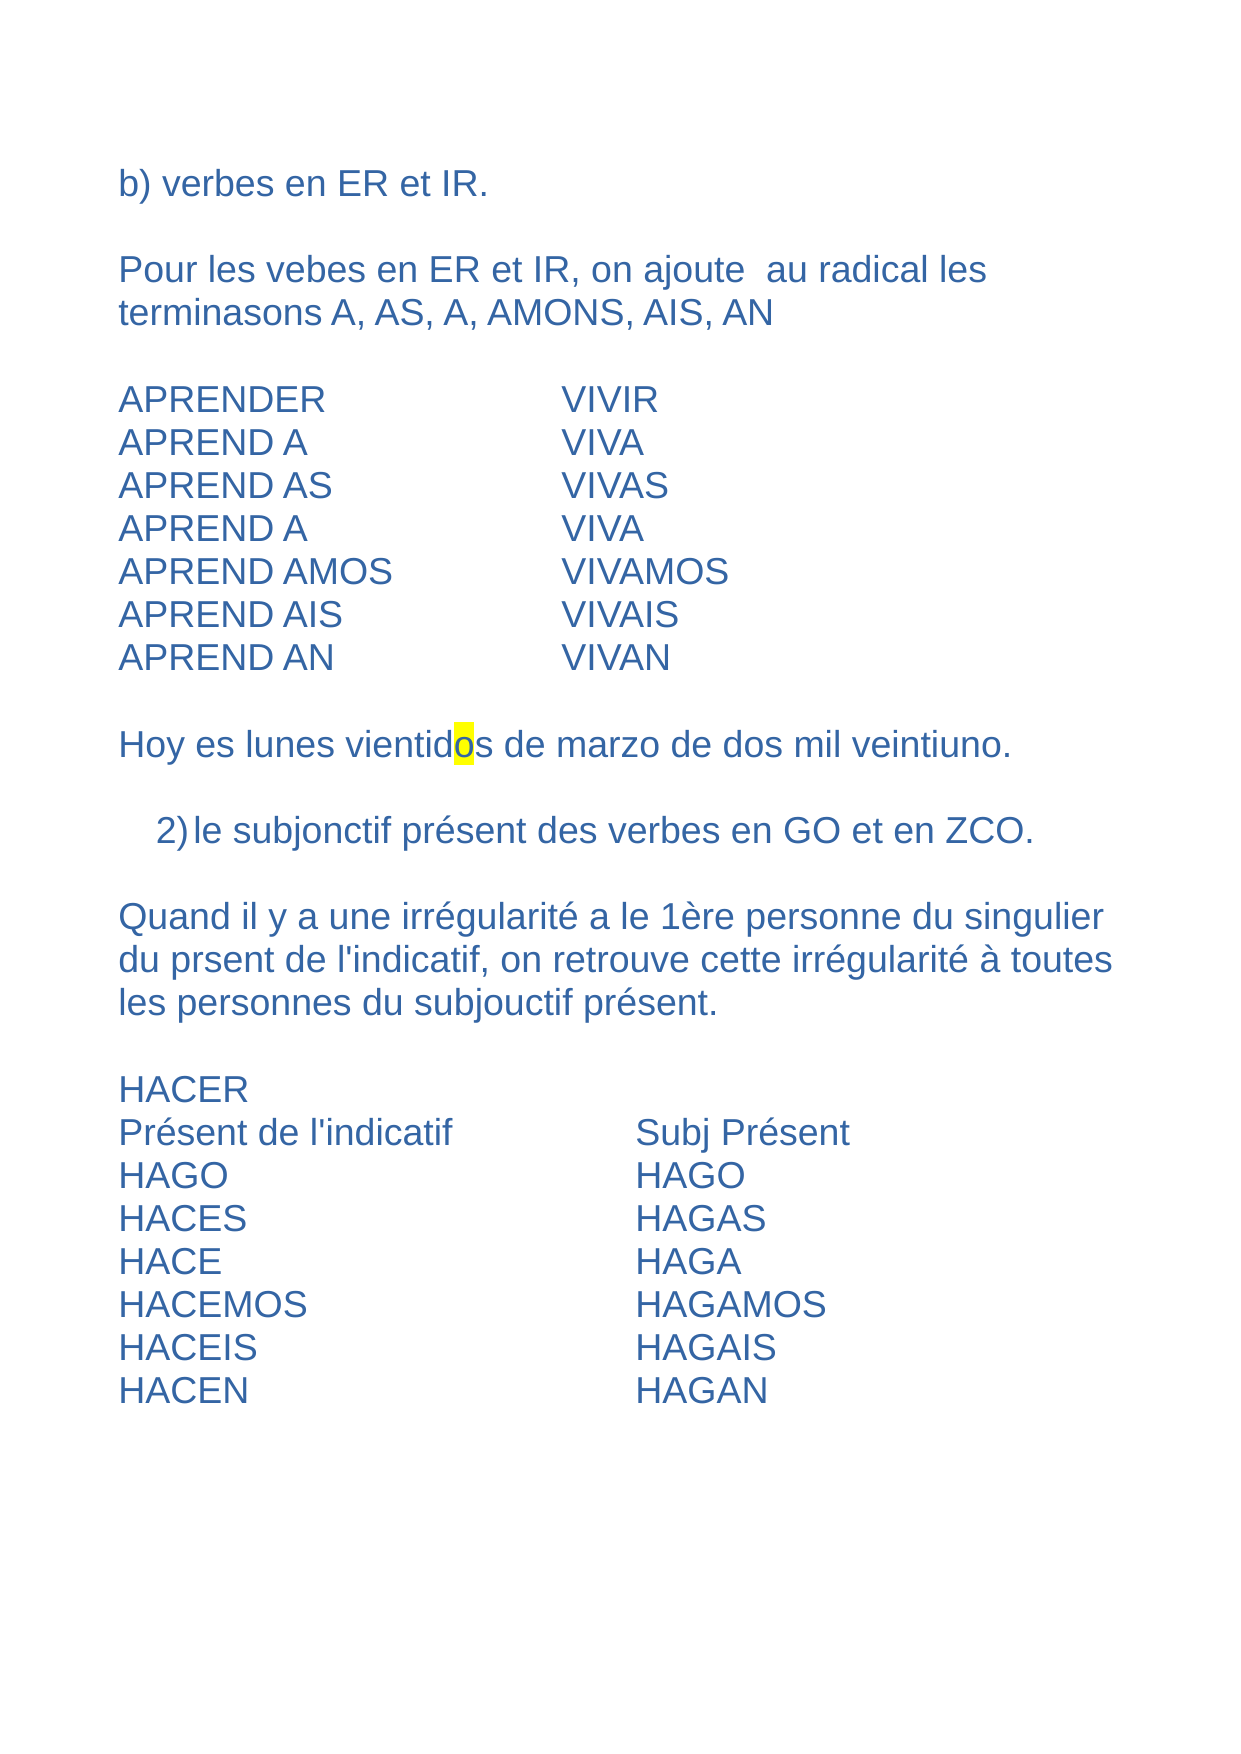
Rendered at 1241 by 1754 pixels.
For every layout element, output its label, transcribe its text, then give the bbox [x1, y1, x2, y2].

text APREND AS VIVAS [118, 463, 1122, 506]
text HACEMOS HAGAMOS [118, 1282, 1122, 1326]
text APREND AN VIVAN [118, 636, 1122, 679]
text APREND AMOS VIVAMOS [118, 549, 1122, 592]
text Quand il y a une irrégularité a le 1ère personne du singulier du prsent de l'indicatif, on retrouve cette irrégularité à toutes les personnes du subjouctif présent. [118, 894, 1122, 1024]
text HACER [118, 1067, 1122, 1110]
text HACEN HAGAN [118, 1369, 1122, 1412]
text HACE HAGA [118, 1239, 1122, 1282]
text Pour les vebes en ER et IR, on ajoute au radical les terminasons A, AS, A, AMONS, AIS, AN [118, 247, 1122, 334]
text APREND AIS VIVAIS [118, 592, 1122, 636]
text HACES HAGAS [118, 1196, 1122, 1239]
list le subjonctif présent des verbes en GO et en ZCO. [156, 808, 1122, 851]
text b) verbes en ER et IR. [118, 161, 1122, 204]
text HAGO HAGO [118, 1153, 1122, 1196]
text APREND A VIVA [118, 420, 1122, 463]
text APRENDER VIVIR [118, 377, 1122, 420]
text APREND A VIVA [118, 506, 1122, 549]
text HACEIS HAGAIS [118, 1326, 1122, 1369]
text Présent de l'indicatif Subj Présent [118, 1110, 1122, 1153]
text Hoy es lunes vientidos de marzo de dos mil veintiuno. [118, 722, 1122, 765]
